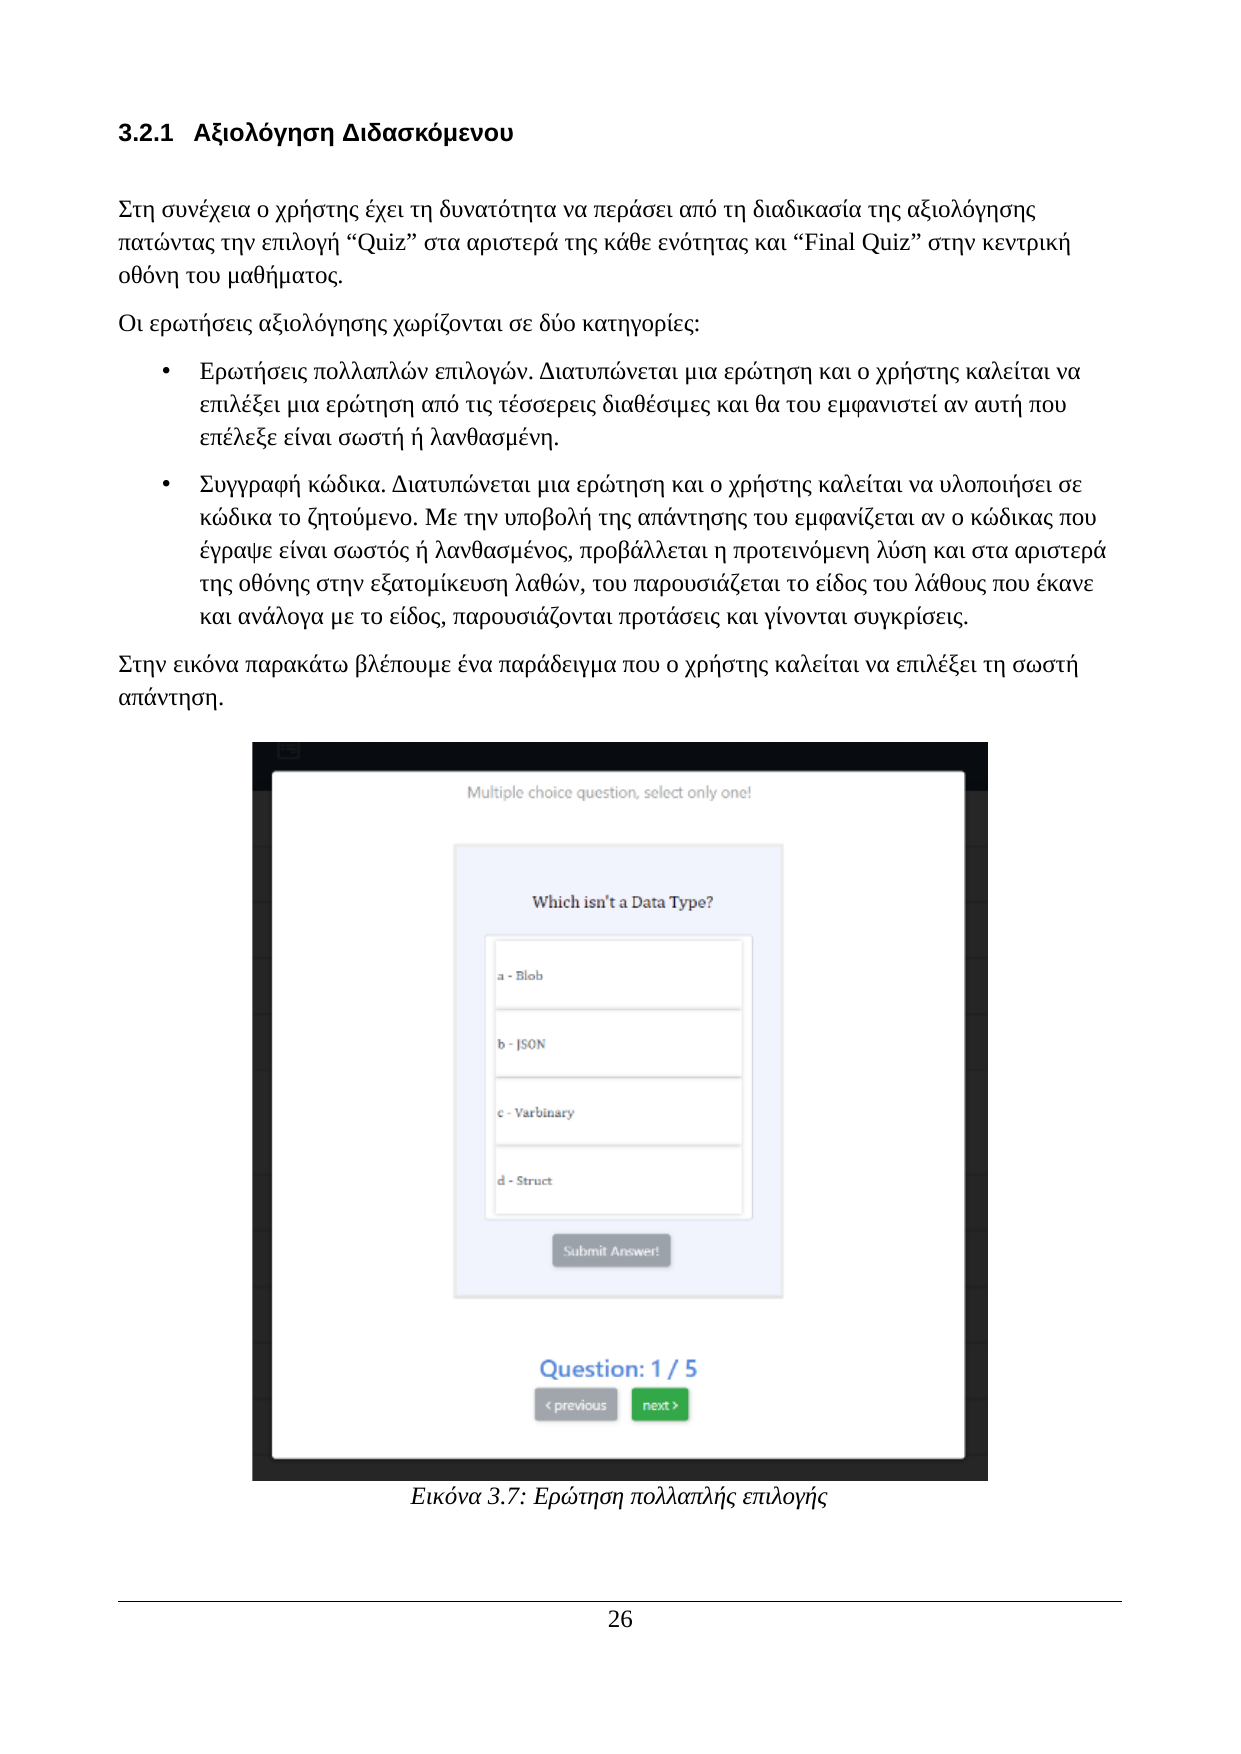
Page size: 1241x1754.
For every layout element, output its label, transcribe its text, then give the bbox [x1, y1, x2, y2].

text Στην εικόνα παρακάτω βλέπουμε ένα παράδειγμα που ο χρήστης καλείται να επιλέξει τη σωστή απάντηση. [118, 649, 1122, 711]
picture [252, 742, 988, 1481]
subtitle Αξιολόγηση Διδασκόμενου [118, 118, 1122, 147]
text Στη συνέχεια ο χρήστης έχει τη δυνατότητα να περάσει από τη διαδικασία της αξιολόγησης πατώντας την επιλογή “Quiz” στα αριστερά της κάθε ενότητας και “Final Quiz” στην κεντρική οθόνη του μαθήματος. [118, 194, 1122, 289]
list Συγγραφή κώδικα. Διατυπώνεται μια ερώτηση και ο χρήστης καλείται να υλοποιήσει σε κώδικα το ζητούμενο. Με την υποβολή της απάντησης του εμφανίζεται αν ο κώδικας που έγραψε είναι σωστός ή λανθασμένος, προβάλλεται η προτεινόμενη λύση και στα αριστερά της οθόνης στην εξατομίκευση λαθών, του παρουσιάζεται το είδος του λάθους που έκανε και ανάλογα με το είδος, παρουσιάζονται προτάσεις και γίνονται συγκρίσεις. [162, 469, 1122, 630]
text Οι ερωτήσεις αξιολόγησης χωρίζονται σε δύο κατηγορίες: [118, 308, 1122, 337]
text Εικόνα 3.7: Ερώτηση πολλαπλής επιλογής [252, 1481, 988, 1510]
list Ερωτήσεις πολλαπλών επιλογών. Διατυπώνεται μια ερώτηση και ο χρήστης καλείται να επιλέξει μια ερώτηση από τις τέσσερεις διαθέσιμες και θα του εμφανιστεί αν αυτή που επέλεξε είναι σωστή ή λανθασμένη. [162, 356, 1122, 451]
